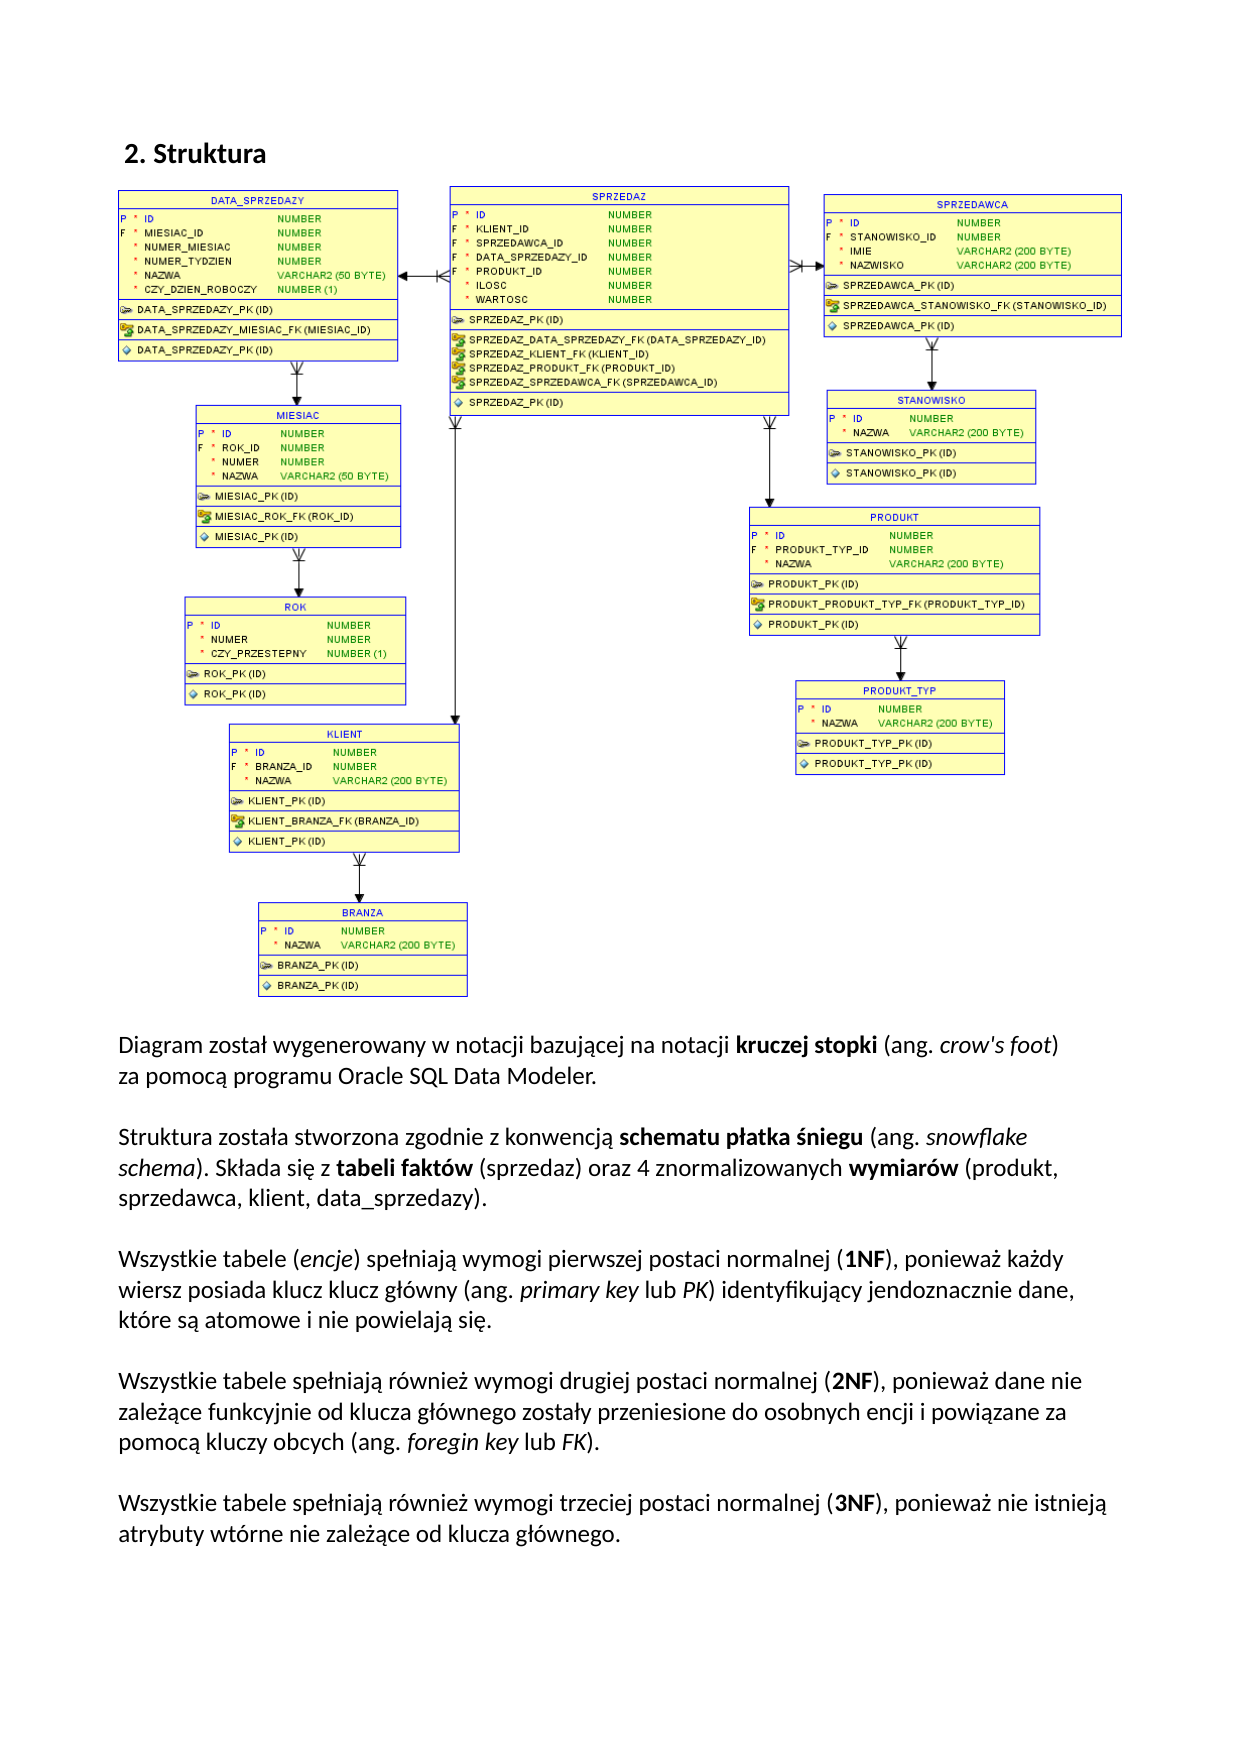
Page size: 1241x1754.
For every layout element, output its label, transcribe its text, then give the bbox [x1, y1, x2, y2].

text Wszystkie tabele spełniają również wymogi trzeciej postaci normalnej (3NF), ponieważ nie istnieją atrybuty wtórne nie zależące od klucza głównego. [118, 1487, 1122, 1548]
text Struktura została stworzona zgodnie z konwencją schematu płatka śniegu (ang. snowflake schema). Składa się z tabeli faktów (sprzedaz) oraz 4 znormalizowanych wymiarów (produkt, sprzedawca, klient, data_sprzedazy). [118, 1121, 1122, 1213]
picture [118, 186, 1122, 999]
text Wszystkie tabele spełniają również wymogi drugiej postaci normalnej (2NF), ponieważ dane nie zależące funkcyjnie od klucza głównego zostały przeniesione do osobnych encji i powiązane za pomocą kluczy obcych (ang. foregin key lub FK). [118, 1365, 1122, 1457]
text Wszystkie tabele (encje) spełniają wymogi pierwszej postaci normalnej (1NF), ponieważ każdy wiersz posiada klucz klucz główny (ang. primary key lub PK) identyfikujący jendoznacznie dane, które są atomowe i nie powielają się. [118, 1243, 1122, 1335]
text za pomocą programu Oracle SQL Data Modeler. [118, 1060, 1122, 1091]
table_header 2. Struktura [118, 130, 1122, 177]
text Diagram został wygenerowany w notacji bazującej na notacji kruczej stopki (ang. crow's foot) [118, 1029, 1122, 1060]
